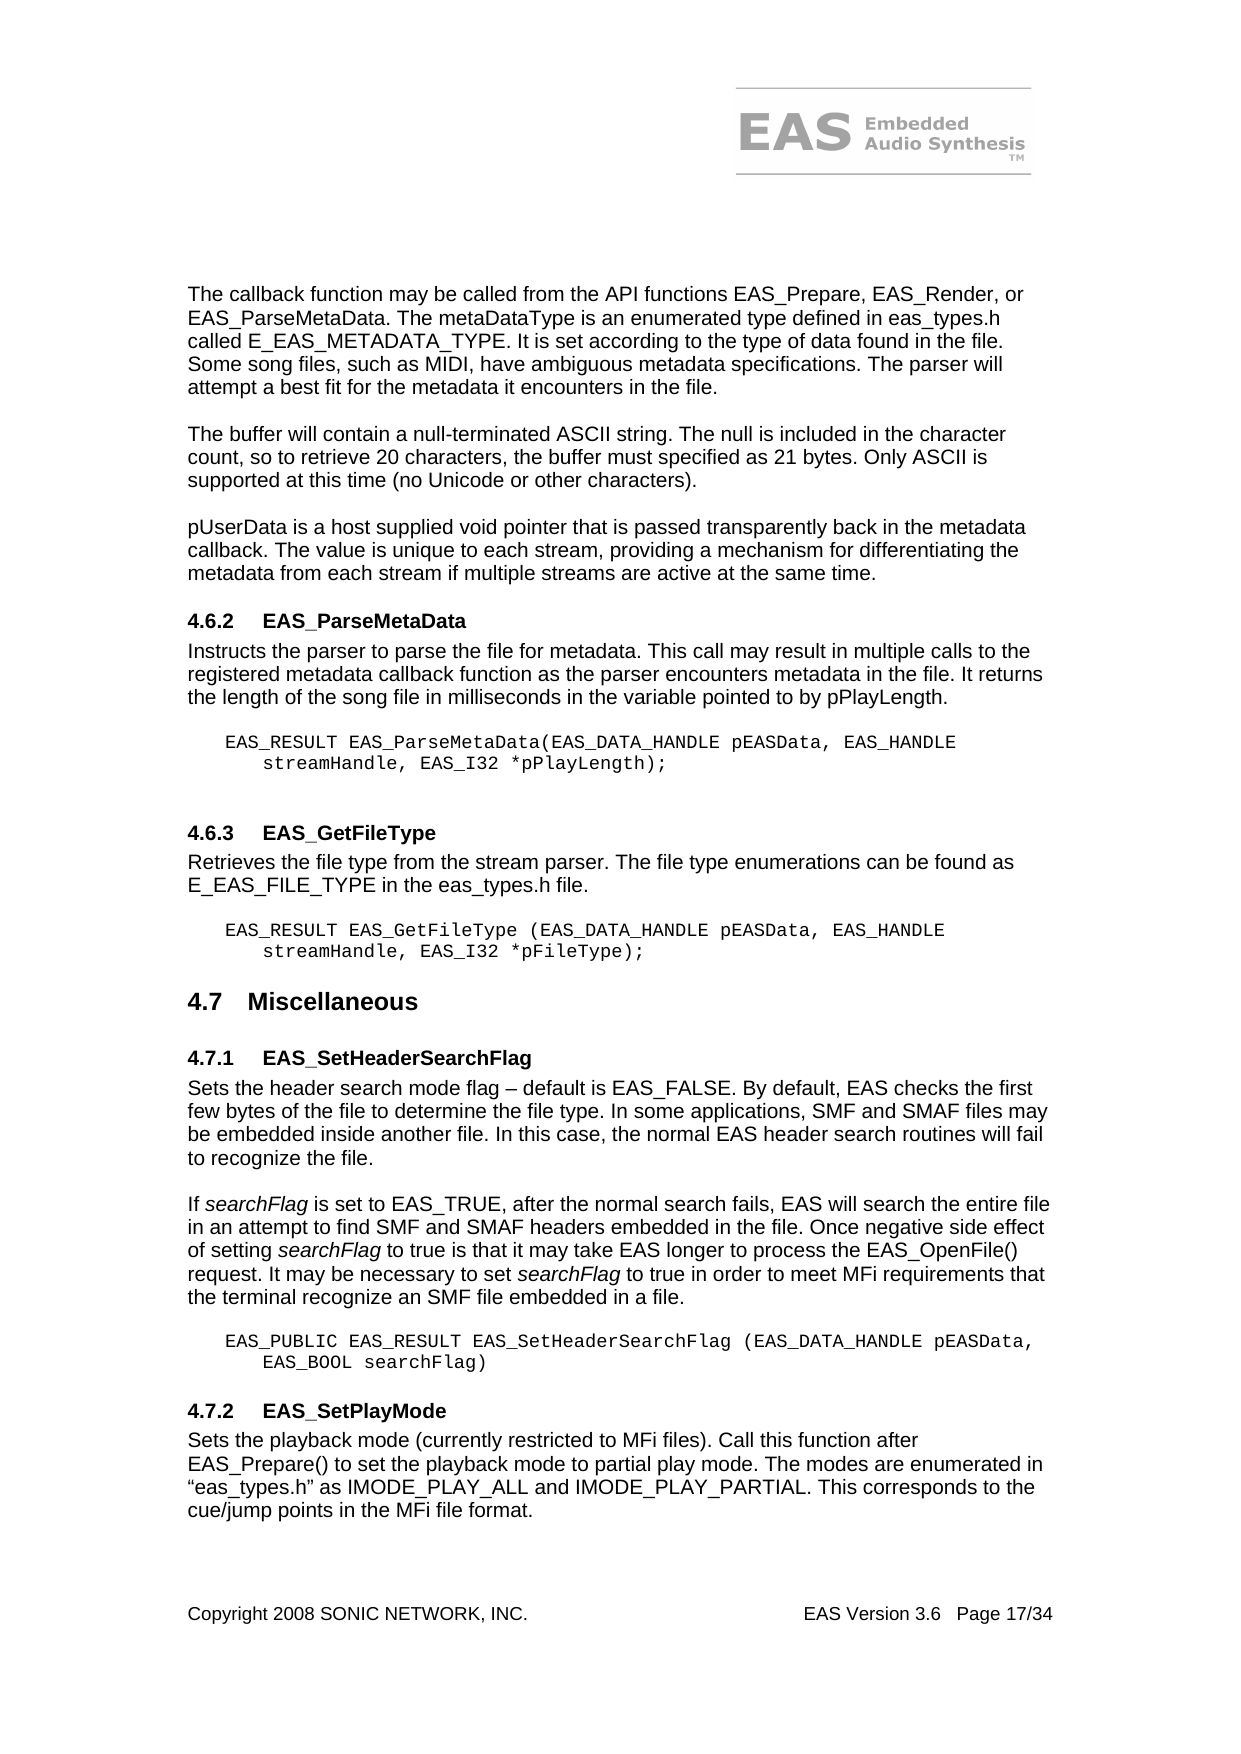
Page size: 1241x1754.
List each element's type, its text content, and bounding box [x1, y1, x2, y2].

subtitle EAS_GetFileType [187, 821, 1053, 844]
text Instructs the parser to parse the file for metadata. This call may result in multiple calls to the registered metadata callback function as the parser encounters metadata in the file. It returns the length of the song file in milliseconds in the variable pointed to by pPlayLength. [187, 639, 1053, 709]
text EAS_PUBLIC EAS_RESULT EAS_SetHeaderSearchFlag (EAS_DATA_HANDLE pEASData, EAS_BOOL searchFlag) [225, 1332, 1053, 1374]
subtitle EAS_ParseMetaData [187, 610, 1053, 633]
picture [732, 84, 1037, 181]
subtitle Miscellaneous [187, 988, 1053, 1016]
text Sets the playback mode (currently restricted to MFi files). Call this function after EAS_Prepare() to set the playback mode to partial play mode. The modes are enumerated in “eas_types.h” as IMODE_PLAY_ALL and IMODE_PLAY_PARTIAL. This corresponds to the cue/jump points in the MFi file format. [187, 1429, 1053, 1522]
text Retrieves the file type from the stream parser. The file type enumerations can be found as E_EAS_FILE_TYPE in the eas_types.h file. [187, 851, 1053, 897]
text EAS_RESULT EAS_ParseMetaData(EAS_DATA_HANDLE pEASData, EAS_HANDLE streamHandle, EAS_I32 *pPlayLength); [225, 732, 1053, 775]
subtitle EAS_SetPlayMode [187, 1399, 1053, 1423]
text Sets the header search mode flag – default is EAS_FALSE. By default, EAS checks the first few bytes of the file to determine the file type. In some applications, SMF and SMAF files may be embedded inside another file. In this case, the normal EAS header search routines will fail to recognize the file. [187, 1076, 1053, 1169]
text The callback function may be called from the API functions EAS_Prepare, EAS_Render, or EAS_ParseMetaData. The metaDataType is an enumerated type defined in eas_types.h called E_EAS_METADATA_TYPE. It is set according to the type of data found in the file. Some song files, such as MIDI, have ambiguous metadata specifications. The parser will attempt a best fit for the metadata it encounters in the file. [187, 283, 1053, 399]
text pUserData is a host supplied void pointer that is passed transparently back in the metadata callback. The value is unique to each stream, providing a mechanism for differentiating the metadata from each stream if multiple streams are active at the same time. [187, 515, 1053, 585]
text EAS_RESULT EAS_GetFileType (EAS_DATA_HANDLE pEASData, EAS_HANDLE streamHandle, EAS_I32 *pFileType); [225, 920, 1053, 963]
subtitle EAS_SetHeaderSearchFlag [187, 1047, 1053, 1070]
text If searchFlag is set to EAS_TRUE, after the normal search fails, EAS will search the entire file in an attempt to find SMF and SMAF headers embedded in the file. Once negative side effect of setting searchFlag to true is that it may take EAS longer to process the EAS_OpenFile() request. It may be necessary to set searchFlag to true in order to meet MFi requirements that the terminal recognize an SMF file embedded in a file. [187, 1193, 1053, 1309]
text The buffer will contain a null-terminated ASCII string. The null is included in the character count, so to retrieve 20 characters, the buffer must specified as 21 bytes. Only ASCII is supported at this time (no Unicode or other characters). [187, 422, 1053, 492]
